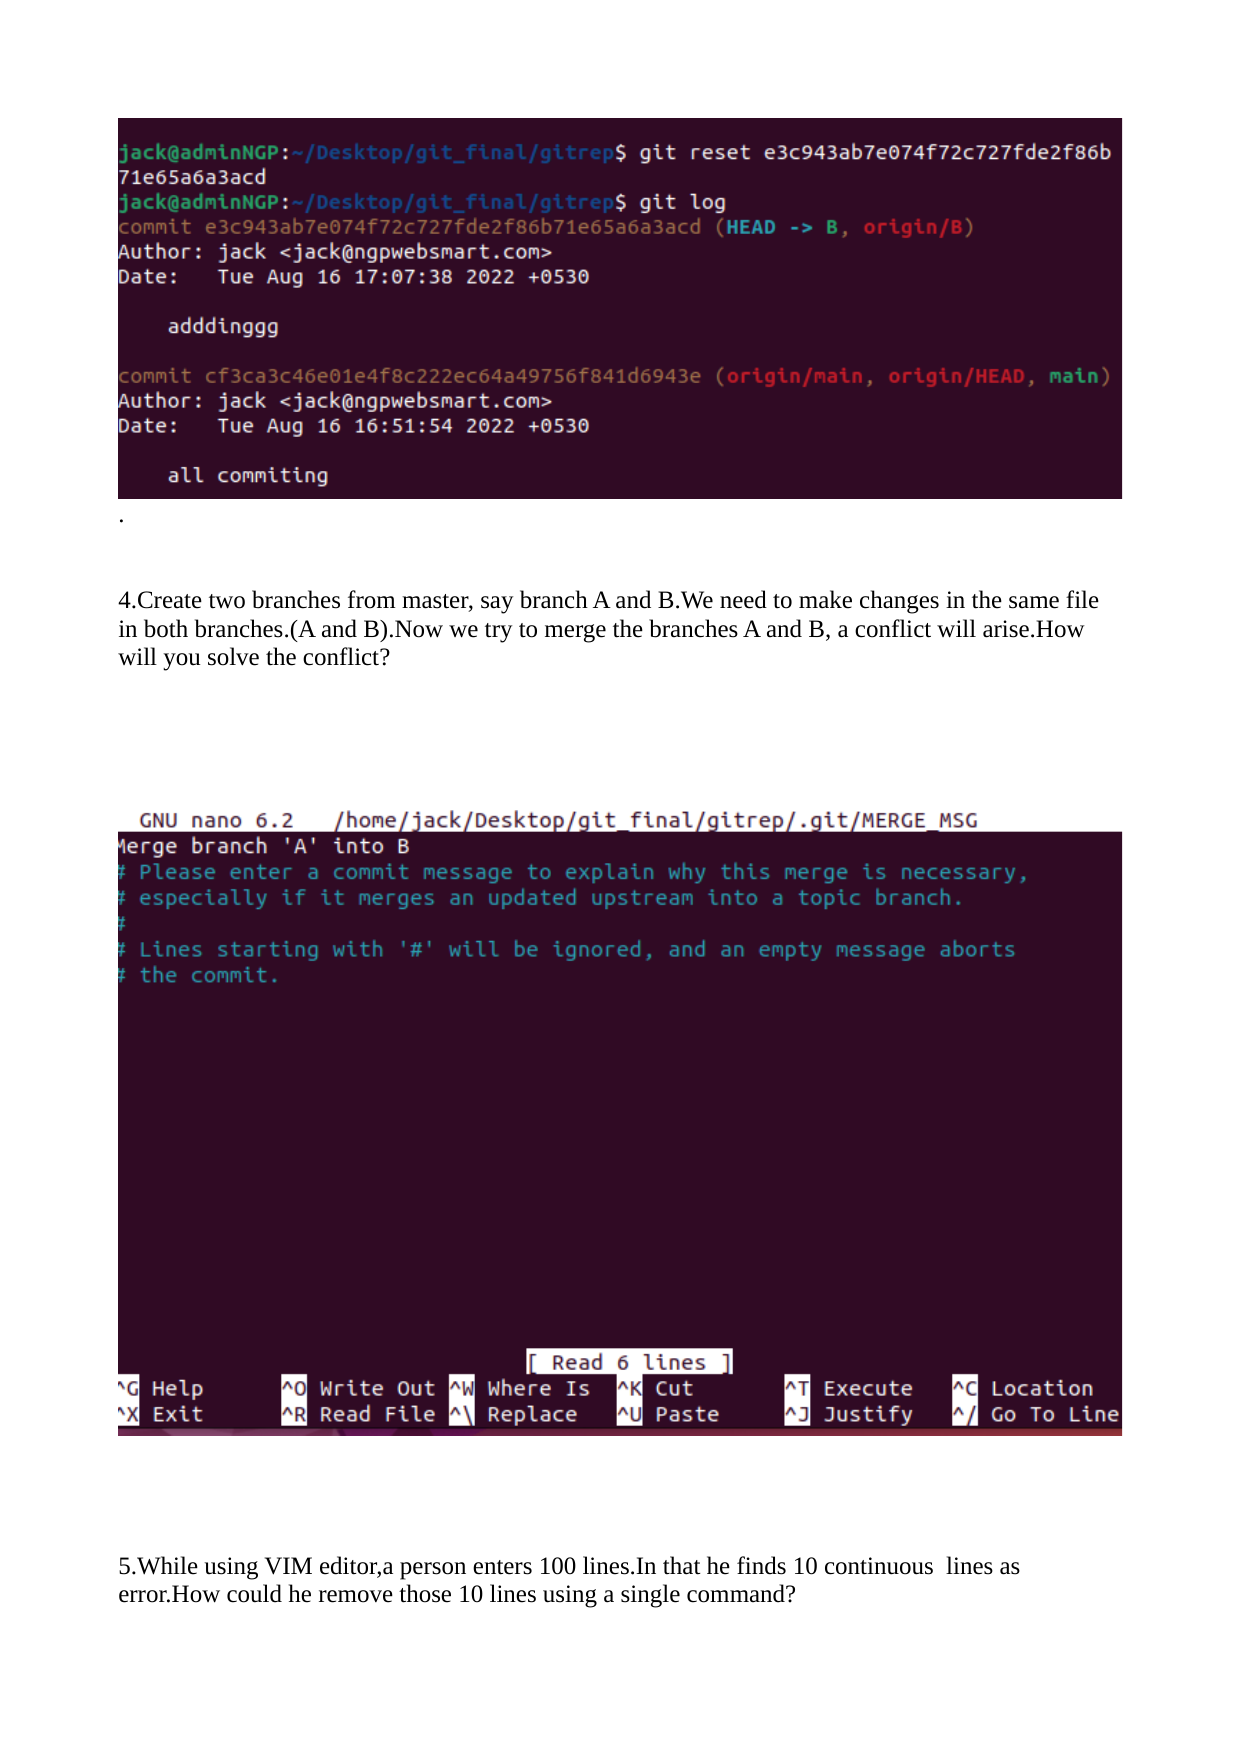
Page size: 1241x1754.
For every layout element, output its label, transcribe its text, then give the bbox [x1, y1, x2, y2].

text 5.While using VIM editor,a person enters 100 lines.In that he finds 10 continuous lines as error.How could he remove those 10 lines using a single command? [118, 1551, 1122, 1608]
text 4.Create two branches from master, say branch A and B.We need to make changes in the same file in both branches.(A and B).Now we try to merge the branches A and B, a conflict will arise.How will you solve the conflict? [118, 585, 1122, 671]
picture [118, 118, 1123, 499]
picture [118, 810, 1123, 1436]
text . [118, 499, 1122, 527]
